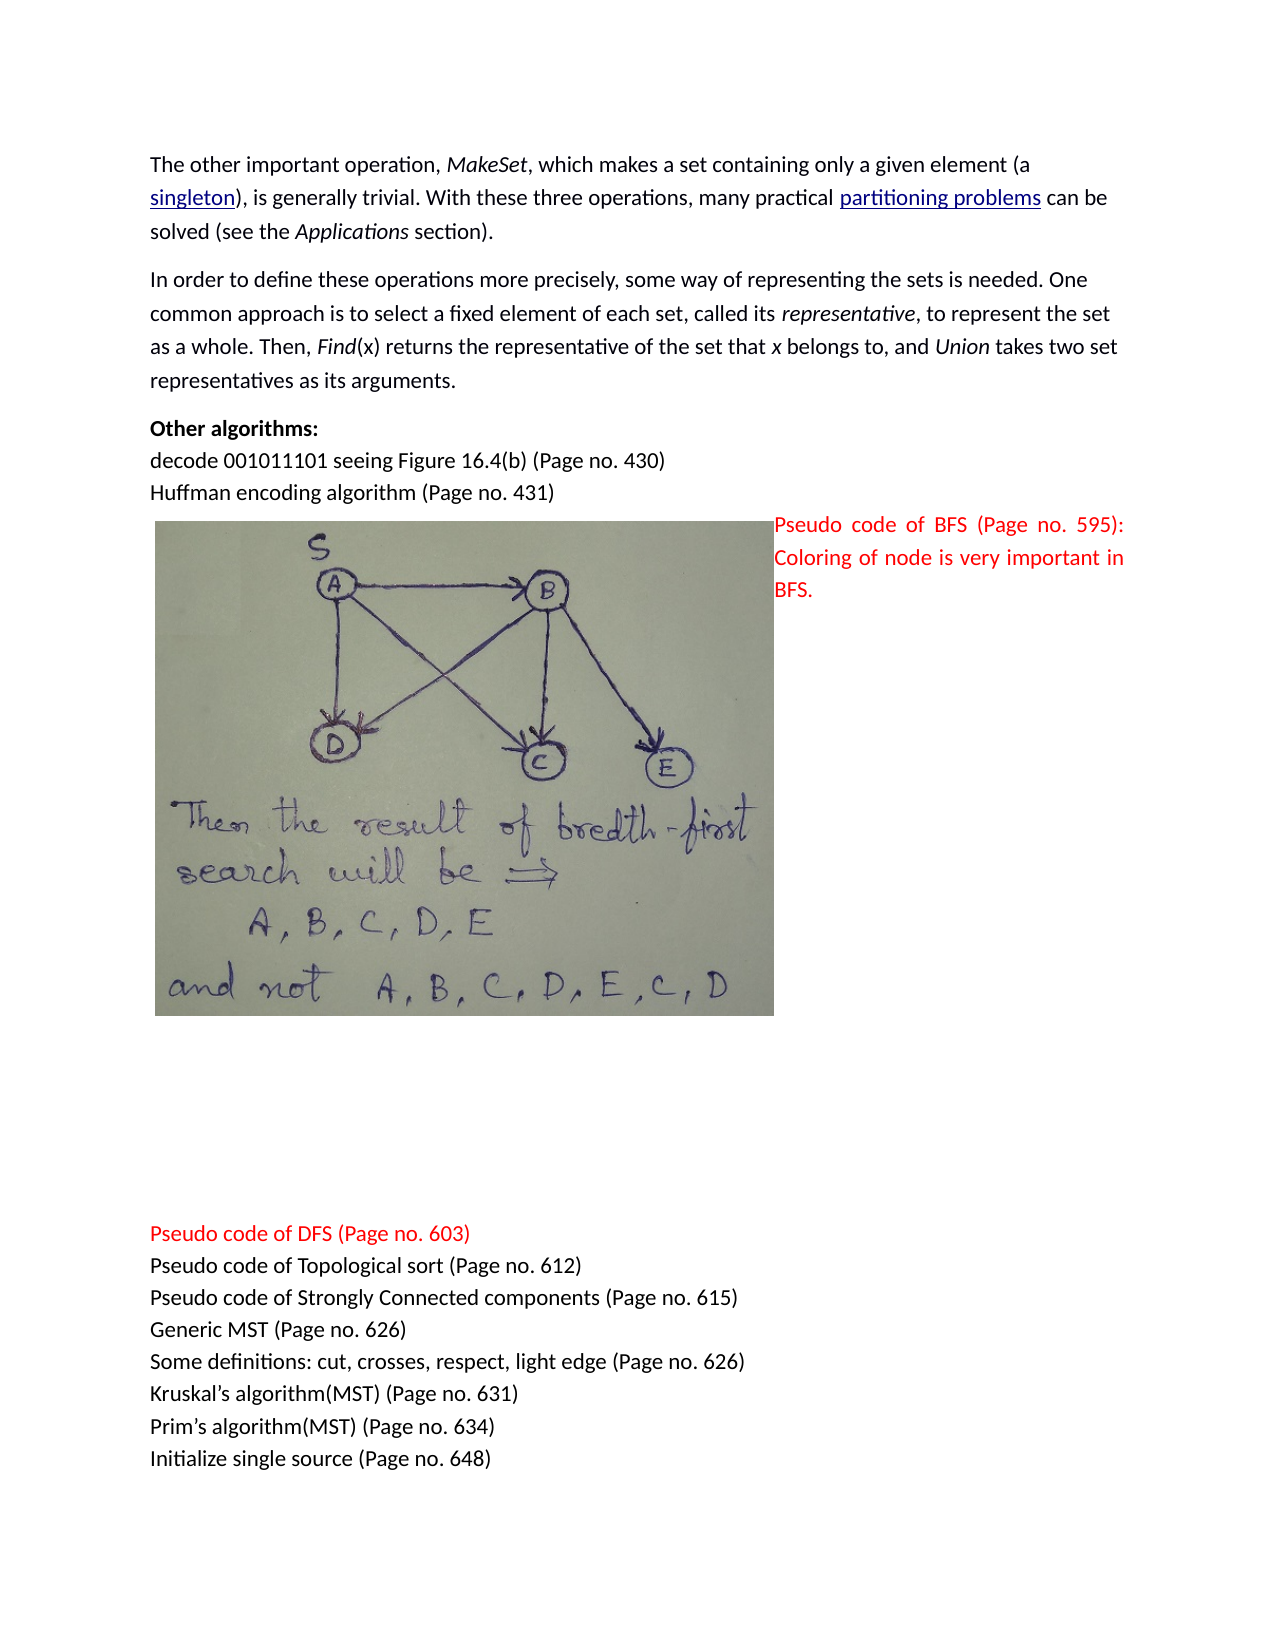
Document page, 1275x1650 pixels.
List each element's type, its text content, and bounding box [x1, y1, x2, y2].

list Pseudo code of Strongly Connected components (Page no. 615) [150, 1283, 1125, 1311]
list Initialize single source (Page no. 648) [150, 1444, 1125, 1472]
text The other important operation, MakeSet, which makes a set containing only a given element (a singleton), is generally trivial. With these three operations, many practical partitioning problems can be solved (see the Applications section). [150, 150, 1125, 245]
list Some definitions: cut, crosses, respect, light edge (Page no. 626) [150, 1347, 1125, 1375]
list Generic MST (Page no. 626) [150, 1315, 1125, 1343]
list Prim’s algorithm(MST) (Page no. 634) [150, 1412, 1125, 1440]
picture [155, 521, 774, 1016]
list Kruskal’s algorithm(MST) (Page no. 631) [150, 1379, 1125, 1408]
text In order to define these operations more precisely, some way of representing the sets is needed. One common approach is to select a fixed element of each set, called its representative, to represent the set as a whole. Then, Find(x) returns the representative of the set that x belongs to, and Union takes two set representatives as its arguments. [150, 265, 1125, 394]
list Pseudo code of BFS (Page no. 595): Coloring of node is very important in BFS. [150, 511, 1125, 603]
list decode 001011101 seeing Figure 16.4(b) (Page no. 430) [150, 446, 1125, 474]
list Pseudo code of Topological sort (Page no. 612) [150, 1251, 1125, 1279]
list Huffman encoding algorithm (Page no. 431) [150, 478, 1125, 506]
list Other algorithms: [150, 414, 1125, 442]
list Pseudo code of DFS (Page no. 603) [150, 1219, 1125, 1247]
